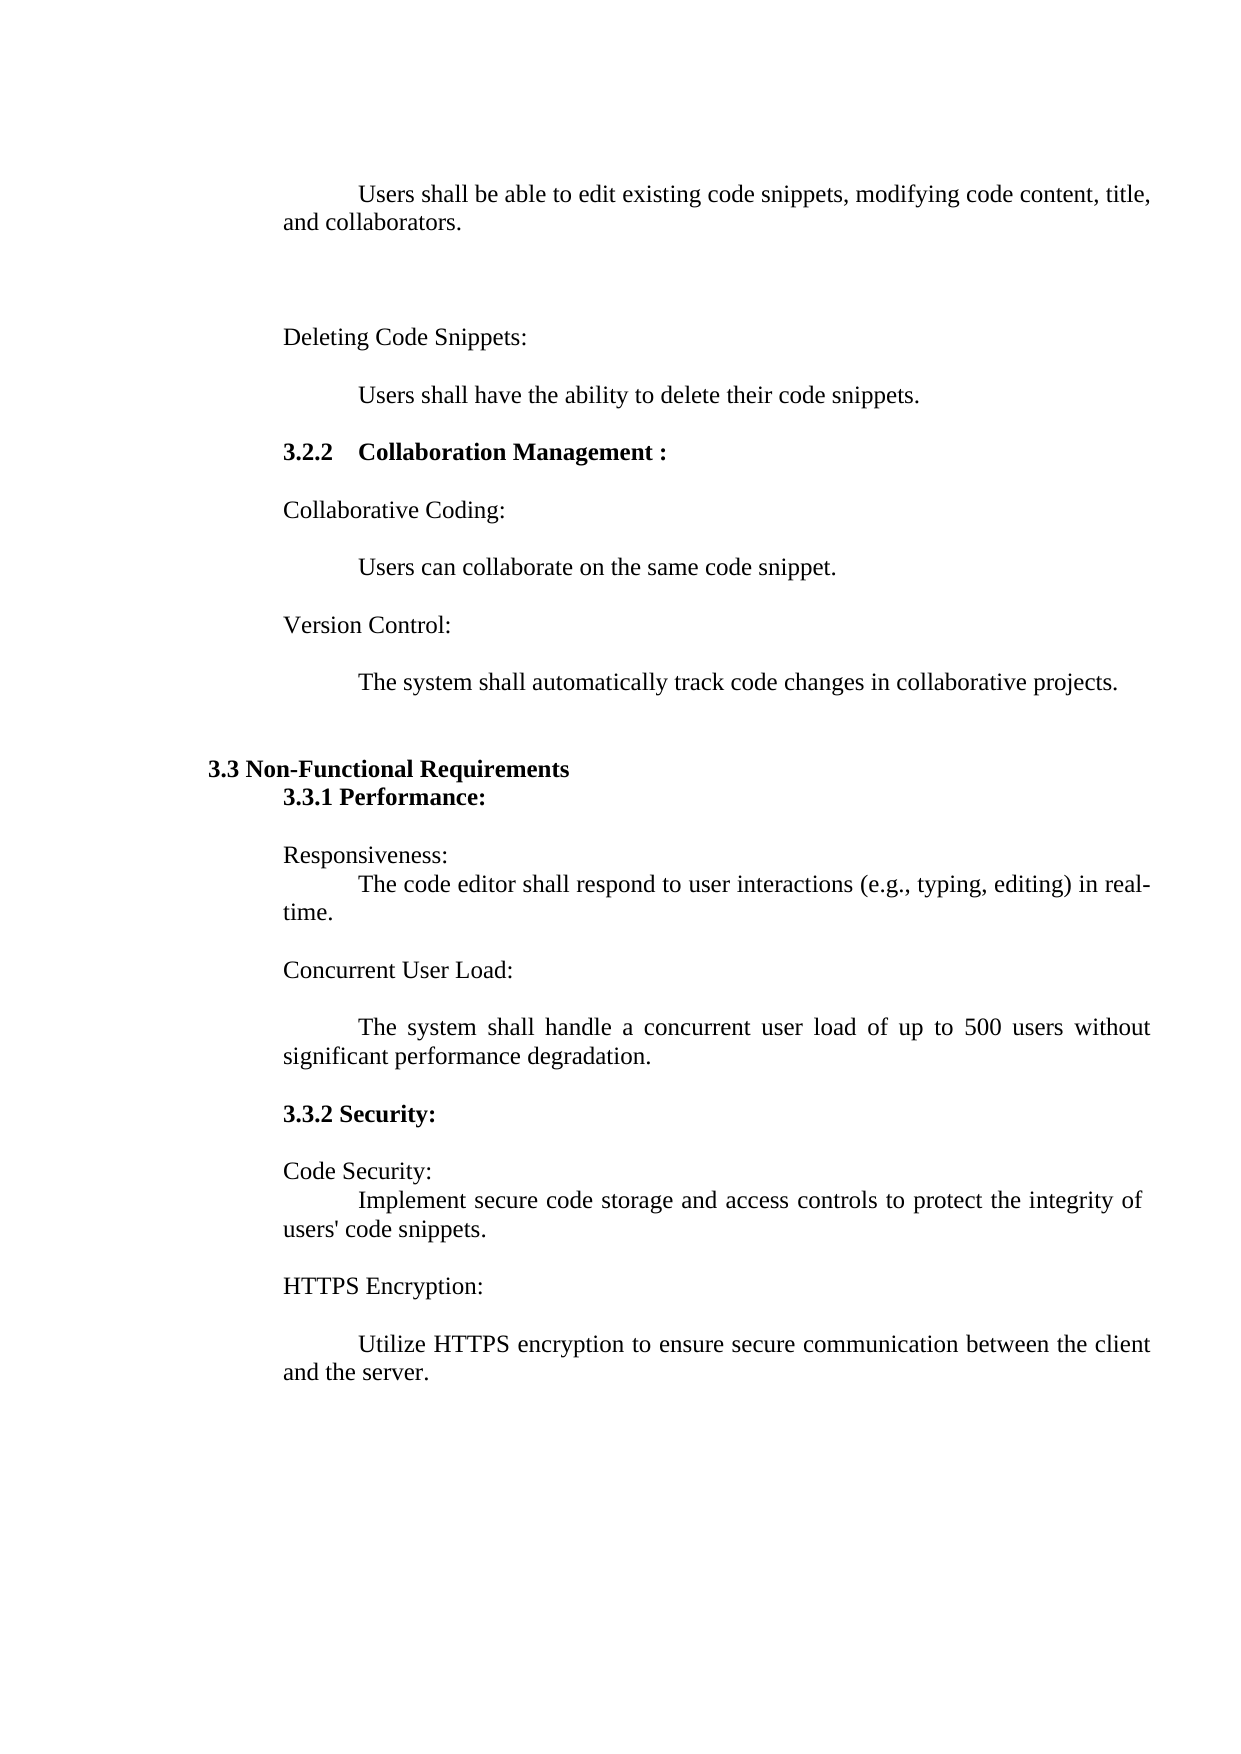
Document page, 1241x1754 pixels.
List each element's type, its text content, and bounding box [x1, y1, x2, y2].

list Collaboration Management : [283, 437, 1152, 466]
text 3.3 Non-Functional Requirements [208, 754, 1152, 782]
text The system shall automatically track code changes in collaborative projects. [133, 667, 1152, 696]
text The code editor shall respond to user interactions (e.g., typing, editing) in real-time. [283, 869, 1152, 926]
text The system shall handle a concurrent user load of up to 500 users without significant performance degradation. [283, 1012, 1152, 1070]
text 3.3.1 Performance: [283, 782, 1152, 811]
text Code Security: [283, 1156, 1152, 1185]
text HTTPS Encryption: [283, 1271, 1152, 1300]
text Implement secure code storage and access controls to protect the integrity of users' code snippets. [133, 1185, 1152, 1242]
text Deleting Code Snippets: [283, 322, 1152, 351]
text Users shall have the ability to delete their code snippets. [283, 380, 1152, 409]
text Users can collaborate on the same code snippet. [283, 552, 1152, 581]
text Collaborative Coding: [283, 495, 1152, 524]
text Concurrent User Load: [283, 955, 1152, 984]
text Utilize HTTPS encryption to ensure secure communication between the client and the server. [283, 1329, 1152, 1386]
text Responsiveness: [283, 840, 1152, 869]
text Users shall be able to edit existing code snippets, modifying code content, title, and collaborators. [283, 179, 1152, 236]
text Version Control: [283, 610, 1152, 639]
text 3.3.2 Security: [283, 1099, 1152, 1127]
